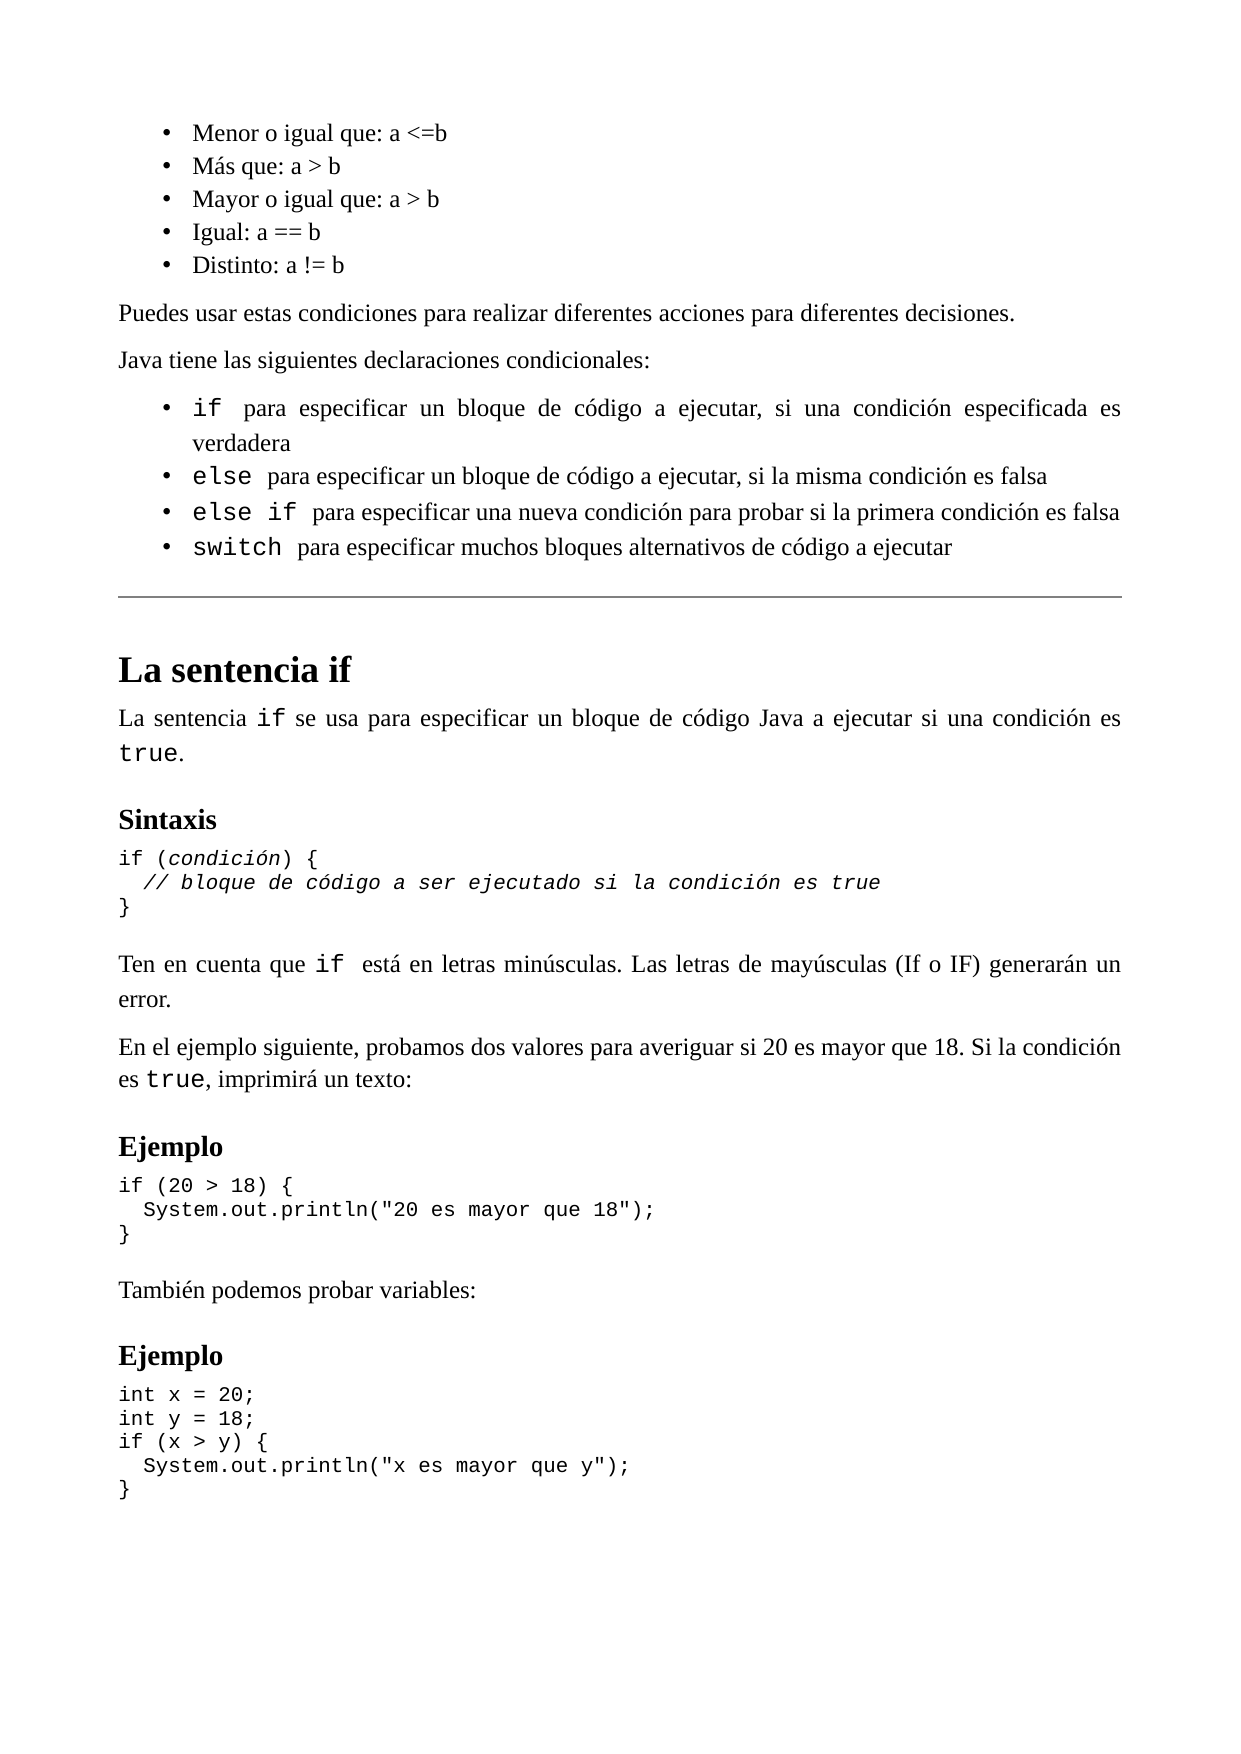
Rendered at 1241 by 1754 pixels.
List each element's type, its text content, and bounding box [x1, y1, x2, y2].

list else para especificar un bloque de código a ejecutar, si la misma condición es falsa [162, 461, 1122, 492]
text // bloque de código a ser ejecutado si la condición es true [118, 872, 1122, 896]
list switch para especificar muchos bloques alternativos de código a ejecutar [162, 532, 1122, 563]
text int x = 20; [118, 1384, 1122, 1407]
text Puedes usar estas condiciones para realizar diferentes acciones para diferentes decisiones. [118, 298, 1122, 327]
list if para especificar un bloque de código a ejecutar, si una condición especificada es verdadera [162, 393, 1122, 457]
subtitle Sintaxis [118, 802, 1122, 836]
subtitle Ejemplo [118, 1129, 1122, 1163]
text También podemos probar variables: [118, 1276, 1122, 1304]
text if (20 > 18) { [118, 1175, 1122, 1199]
text La sentencia if se usa para especificar un bloque de código Java a ejecutar si una condición es true. [118, 703, 1122, 769]
text Ten en cuenta que if está en letras minúsculas. Las letras de mayúsculas (If o IF) generarán un error. [118, 949, 1122, 1013]
list Distinto: a != b [162, 250, 1122, 279]
list Igual: a == b [162, 217, 1122, 246]
text En el ejemplo siguiente, probamos dos valores para averiguar si 20 es mayor que 18. Si la condición es true, imprimirá un texto: [118, 1032, 1122, 1095]
subtitle La sentencia if [118, 647, 1122, 690]
list Más que: a > b [162, 151, 1122, 180]
text if (condición) { [118, 848, 1122, 872]
text if (x > y) { [118, 1431, 1122, 1455]
list else if para especificar una nueva condición para probar si la primera condición es falsa [162, 497, 1122, 527]
list Menor o igual que: a <=b [162, 118, 1122, 147]
text int y = 18; [118, 1407, 1122, 1431]
text } [118, 1478, 1122, 1502]
subtitle Ejemplo [118, 1338, 1122, 1371]
text System.out.println("20 es mayor que 18"); [118, 1199, 1122, 1222]
text System.out.println("x es mayor que y"); [118, 1455, 1122, 1478]
text Java tiene las siguientes declaraciones condicionales: [118, 345, 1122, 374]
text } [118, 896, 1122, 919]
list Mayor o igual que: a > b [162, 184, 1122, 213]
text } [118, 1222, 1122, 1246]
